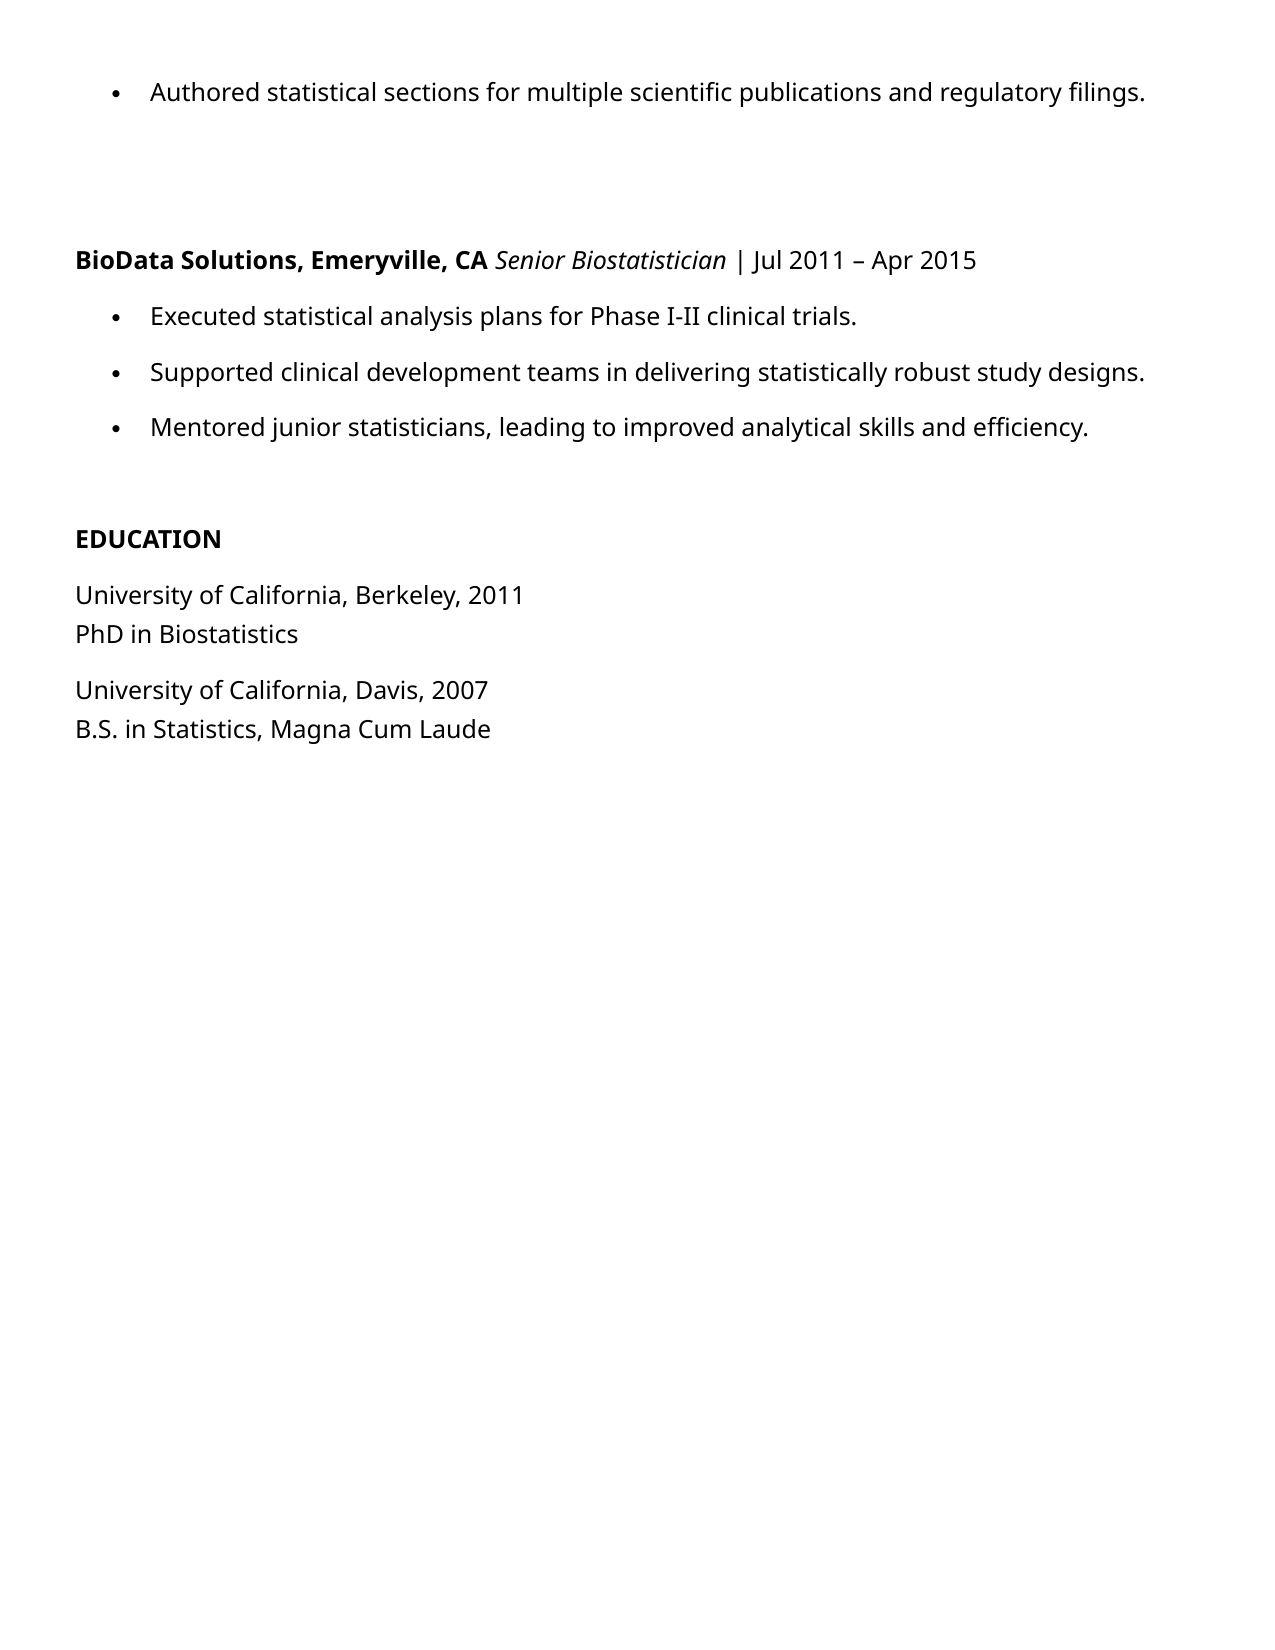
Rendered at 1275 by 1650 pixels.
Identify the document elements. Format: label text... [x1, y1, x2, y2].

list Supported clinical development teams in delivering statistically robust study designs. [112, 354, 1200, 388]
list Authored statistical sections for multiple scientific publications and regulatory filings. [112, 75, 1200, 109]
list Mentored junior statisticians, leading to improved analytical skills and efficiency. [112, 410, 1200, 444]
text EDUCATION [75, 522, 1200, 556]
text University of California, Berkeley, 2011 PhD in Biostatistics [75, 577, 1200, 651]
list Executed statistical analysis plans for Phase I-II clinical trials. [112, 298, 1200, 332]
text University of California, Davis, 2007 B.S. in Statistics, Magna Cum Laude [75, 672, 1200, 746]
text BioData Solutions, Emeryville, CA Senior Biostatistician | Jul 2011 – Apr 2015 [75, 242, 1200, 277]
